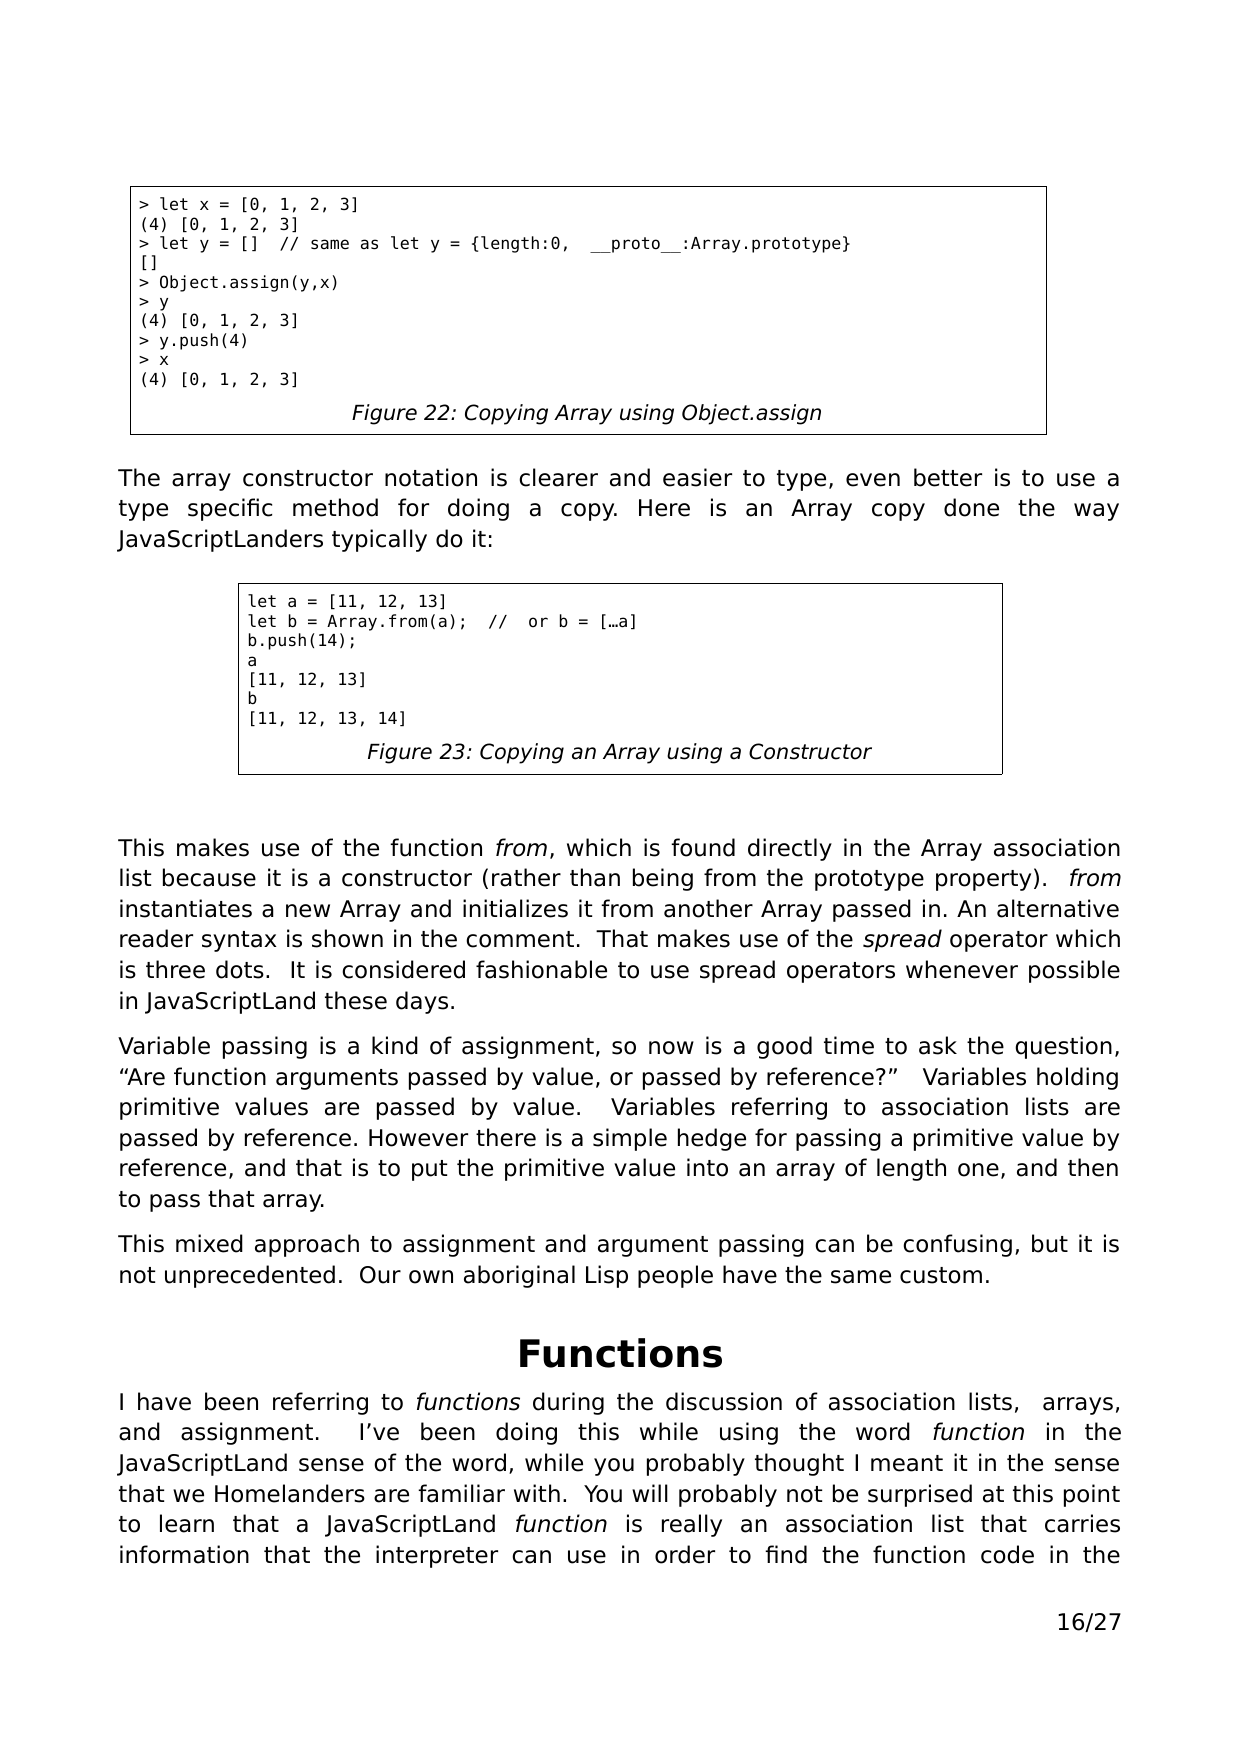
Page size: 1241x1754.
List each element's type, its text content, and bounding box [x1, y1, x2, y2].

text > Object.assign(y,x) [139, 273, 1038, 292]
text let a = [11, 12, 13] [247, 592, 993, 612]
text The array constructor notation is clearer and easier to type, even better is to use a type specific method for doing a copy. Here is an Array copy done the way JavaScriptLanders typically do it: [118, 465, 1122, 553]
text b [247, 689, 993, 708]
subtitle Functions [118, 1332, 1122, 1376]
text b.push(14); a [11, 12, 13] [247, 631, 993, 689]
text Variable passing is a kind of assignment, so now is a good time to ask the question, “Are function arguments passed by value, or passed by reference?” Variables holding primitive values are passed by value. Variables referring to association lists are passed by reference. However there is a simple hedge for passing a primitive value by reference, and that is to put the primitive value into an array of length one, and then to pass that array. [118, 1033, 1122, 1213]
text Figure 23: Copying an Array using a Constructor [247, 740, 993, 765]
text [11, 12, 13, 14] [247, 708, 993, 728]
text (4) [0, 1, 2, 3] [139, 311, 1038, 331]
text let b = Array.from(a); // or b = […a] [247, 612, 993, 631]
text This mixed approach to assignment and argument passing can be confusing, but it is not unprecedented. Our own aboriginal Lisp people have the same custom. [118, 1231, 1122, 1289]
text > y.push(4) [139, 331, 1038, 350]
text (4) [0, 1, 2, 3] [139, 369, 1038, 389]
text This makes use of the function from, which is found directly in the Array association list because it is a constructor (rather than being from the prototype property). from instantiates a new Array and initializes it from another Array passed in. An alternative reader syntax is shown in the comment. That makes use of the spread operator which is three dots. It is considered fashionable to use spread operators whenever possible in JavaScriptLand these days. [118, 804, 1122, 1014]
text Figure 22: Copying Array using Object.assign [139, 401, 1038, 426]
text [] [139, 253, 1038, 273]
text > let y = [] // same as let y = {length:0, __proto__:Array.prototype} [139, 234, 1038, 253]
text > x [139, 350, 1038, 369]
text I have been referring to functions during the discussion of association lists, arrays, and assignment. I’ve been doing this while using the word function in the JavaScriptLand sense of the word, while you probably thought I meant it in the sense that we Homelanders are familiar with. You will probably not be surprised at this point to learn that a JavaScriptLand function is really an association list that carries information that the interpreter can use in order to find the function code in the [118, 1389, 1122, 1569]
text > let x = [0, 1, 2, 3] [139, 195, 1038, 214]
text > y [139, 292, 1038, 311]
text (4) [0, 1, 2, 3] [139, 214, 1038, 234]
